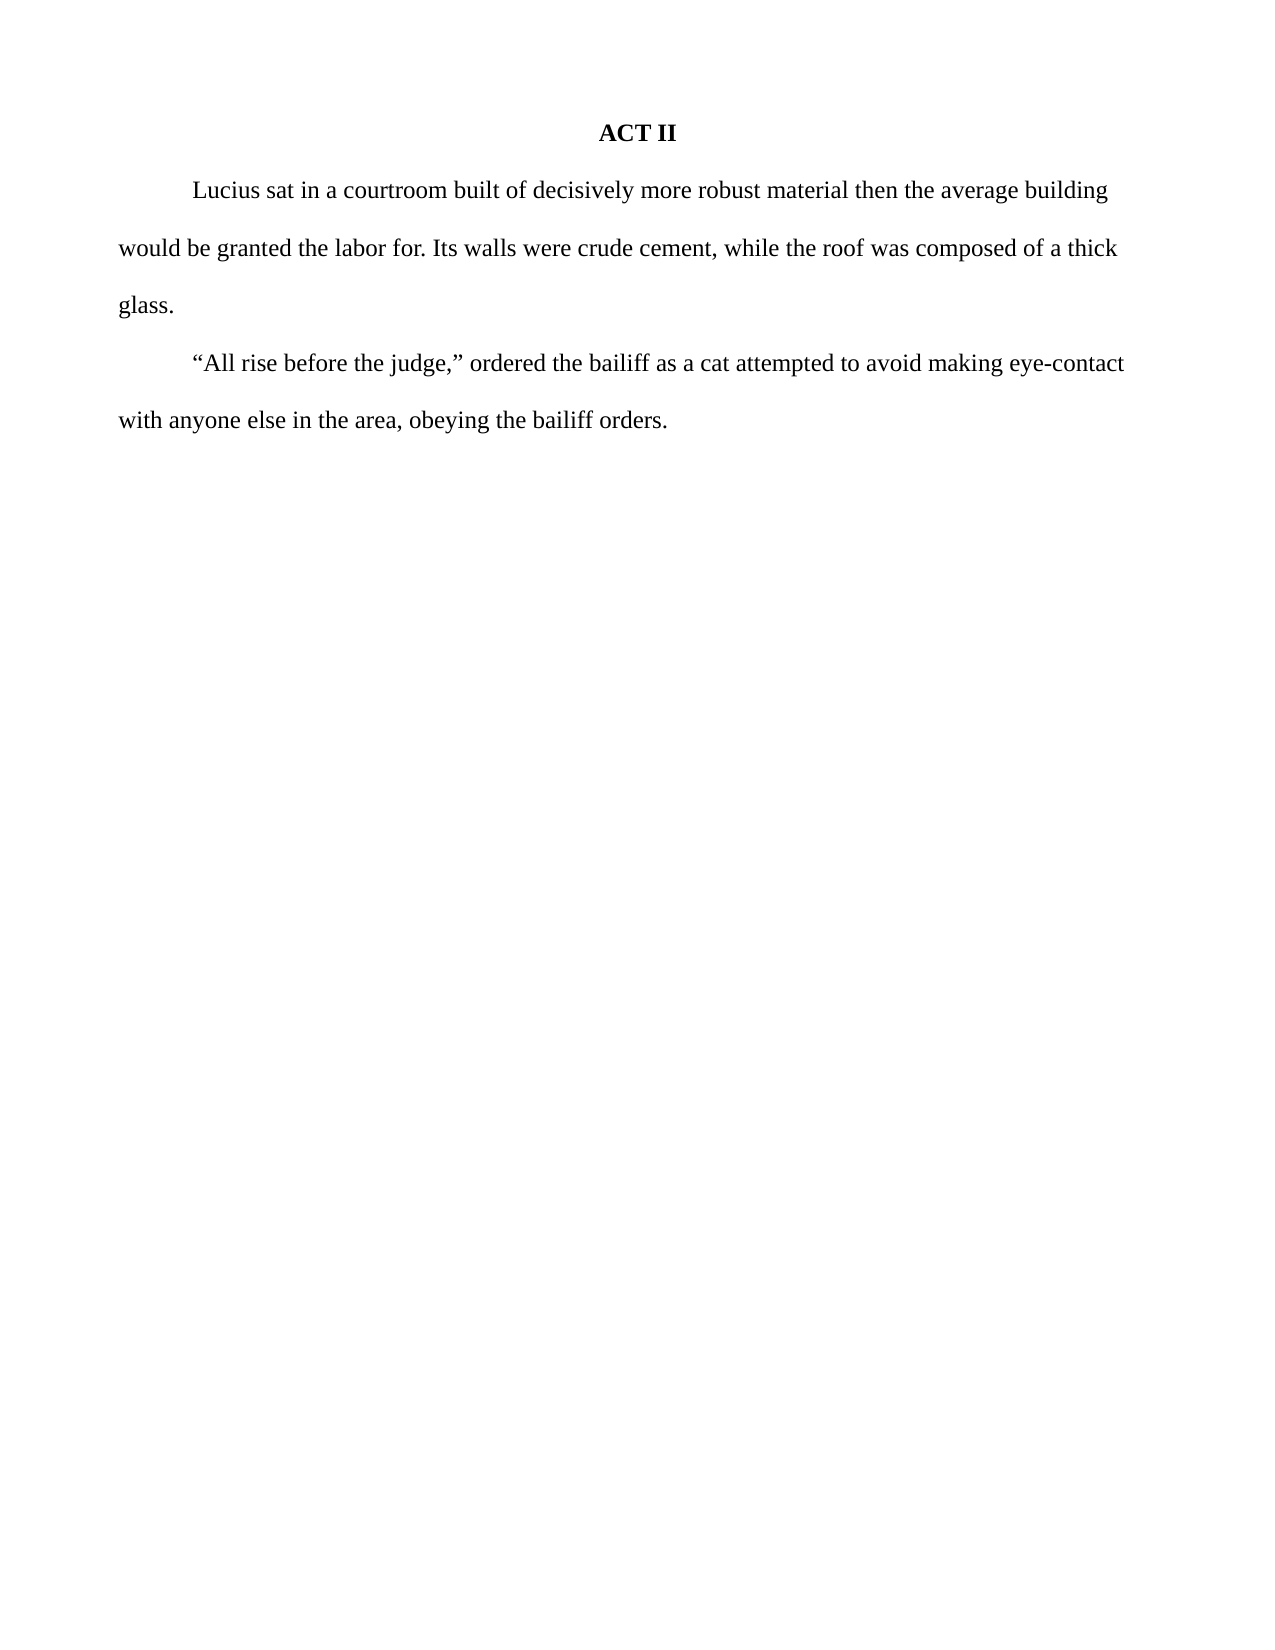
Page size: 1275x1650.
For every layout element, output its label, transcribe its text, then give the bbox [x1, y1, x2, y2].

text Lucius sat in a courtroom built of decisively more robust material then the average building would be granted the labor for. Its walls were crude cement, while the roof was composed of a thick glass. [118, 176, 1157, 319]
text ACT II [118, 118, 1157, 147]
text “All rise before the judge,” ordered the bailiff as a cat attempted to avoid making eye-contact with anyone else in the area, obeying the bailiff orders. [118, 348, 1157, 434]
